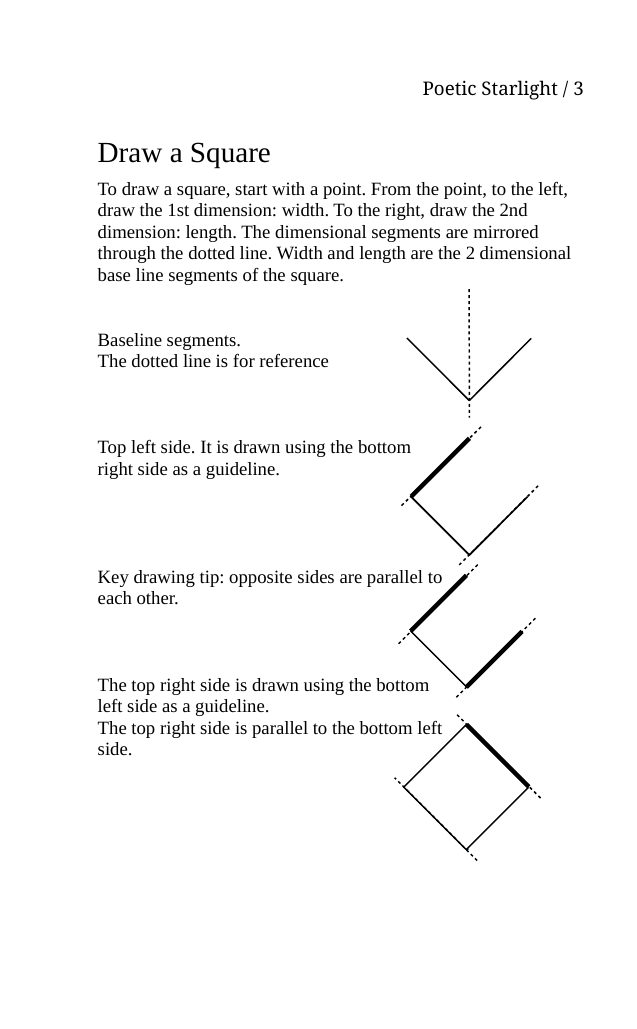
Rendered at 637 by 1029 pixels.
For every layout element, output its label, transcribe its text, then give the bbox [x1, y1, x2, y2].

text Baseline segments. [97, 328, 583, 350]
text To draw a square, start with a point. From the point, to the left, draw the 1st dimension: width. To the right, draw the 2nd dimension: length. The dimensional segments are mirrored through the dotted line. Width and length are the 2 dimensional base line segments of the square. [97, 178, 583, 285]
text Top left side. It is drawn using the bottom right side as a guideline. [97, 436, 467, 479]
subtitle Draw a Square [97, 135, 583, 169]
text The top right side is drawn using the bottom left side as a guideline. [97, 673, 583, 717]
text The top right side is parallel to the bottom left side. [97, 717, 583, 760]
text [500, 350, 583, 372]
text Key drawing tip: opposite sides are parallel to each other. [97, 566, 583, 609]
text [433, 436, 583, 479]
text The dotted line is for reference [97, 350, 438, 372]
text [421, 350, 517, 372]
